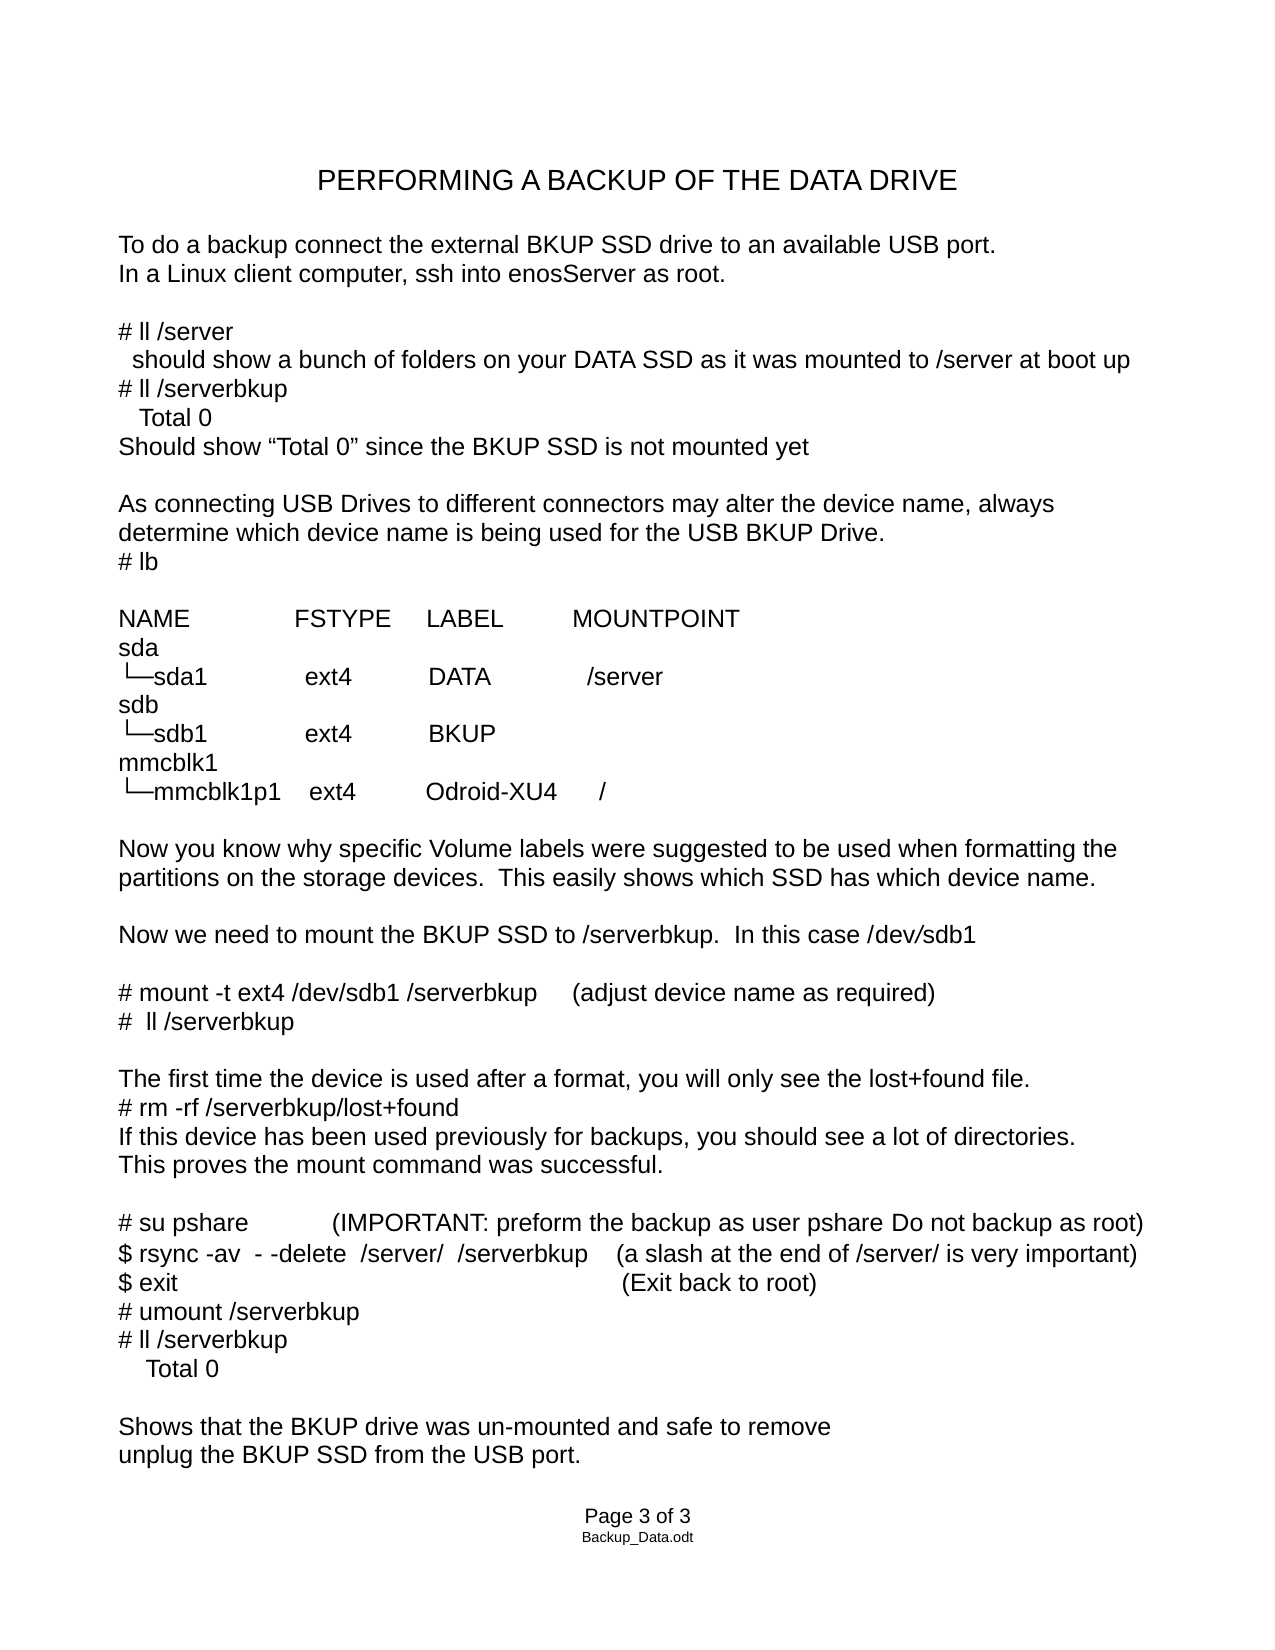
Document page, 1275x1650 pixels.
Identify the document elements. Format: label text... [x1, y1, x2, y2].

text sda [118, 633, 1157, 662]
text # ll /serverbkup [118, 374, 1157, 403]
text # su pshare (IMPORTANT: preform the backup as user pshare Do not backup as root) [118, 1208, 1157, 1237]
text mmcblk1 [118, 748, 1157, 777]
text unplug the BKUP SSD from the USB port. [118, 1440, 1157, 1469]
text # umount /serverbkup [118, 1297, 1157, 1325]
text The first time the device is used after a format, you will only see the lost+found file. [118, 1064, 1157, 1093]
text └─mmcblk1p1 ext4 Odroid-XU4 / [118, 777, 1157, 805]
text # mount -t ext4 /dev/sdb1 /serverbkup (adjust device name as required) [118, 978, 1157, 1007]
text Total 0 [118, 403, 1157, 432]
text $ exit (Exit back to root) [118, 1268, 1157, 1297]
text If this device has been used previously for backups, you should see a lot of directories. [118, 1122, 1157, 1150]
text In a Linux client computer, ssh into enosServer as root. [118, 259, 1157, 288]
text └─sda1 ext4 DATA /server [118, 662, 1157, 690]
text └─sdb1 ext4 BKUP [118, 719, 1157, 748]
text # lb [118, 547, 1157, 575]
text # ll /serverbkup [118, 1007, 1157, 1035]
text Shows that the BKUP drive was un-mounted and safe to remove [118, 1412, 1157, 1440]
text Total 0 [118, 1354, 1157, 1383]
text To do a backup connect the external BKUP SSD drive to an available USB port. [118, 230, 1157, 259]
text As connecting USB Drives to different connectors may alter the device name, always determine which device name is being used for the USB BKUP Drive. [118, 489, 1157, 547]
text PERFORMING A BACKUP OF THE DATA DRIVE [118, 163, 1157, 197]
text sdb [118, 690, 1157, 719]
text # ll /serverbkup [118, 1325, 1157, 1354]
text NAME FSTYPE LABEL MOUNTPOINT [118, 604, 1157, 633]
text $ rsync -av - -delete /server/ /serverbkup (a slash at the end of /server/ is very important) [118, 1237, 1157, 1268]
text # rm -rf /serverbkup/lost+found [118, 1093, 1157, 1122]
text Now we need to mount the BKUP SSD to /serverbkup. In this case /dev/sdb1 [118, 920, 1157, 949]
text This proves the mount command was successful. [118, 1150, 1157, 1179]
text # ll /server [118, 317, 1157, 345]
text Now you know why specific Volume labels were suggested to be used when formatting the partitions on the storage devices. This easily shows which SSD has which device name. [118, 834, 1157, 892]
text Should show “Total 0” since the BKUP SSD is not mounted yet [118, 432, 1157, 460]
text should show a bunch of folders on your DATA SSD as it was mounted to /server at boot up [118, 345, 1157, 374]
